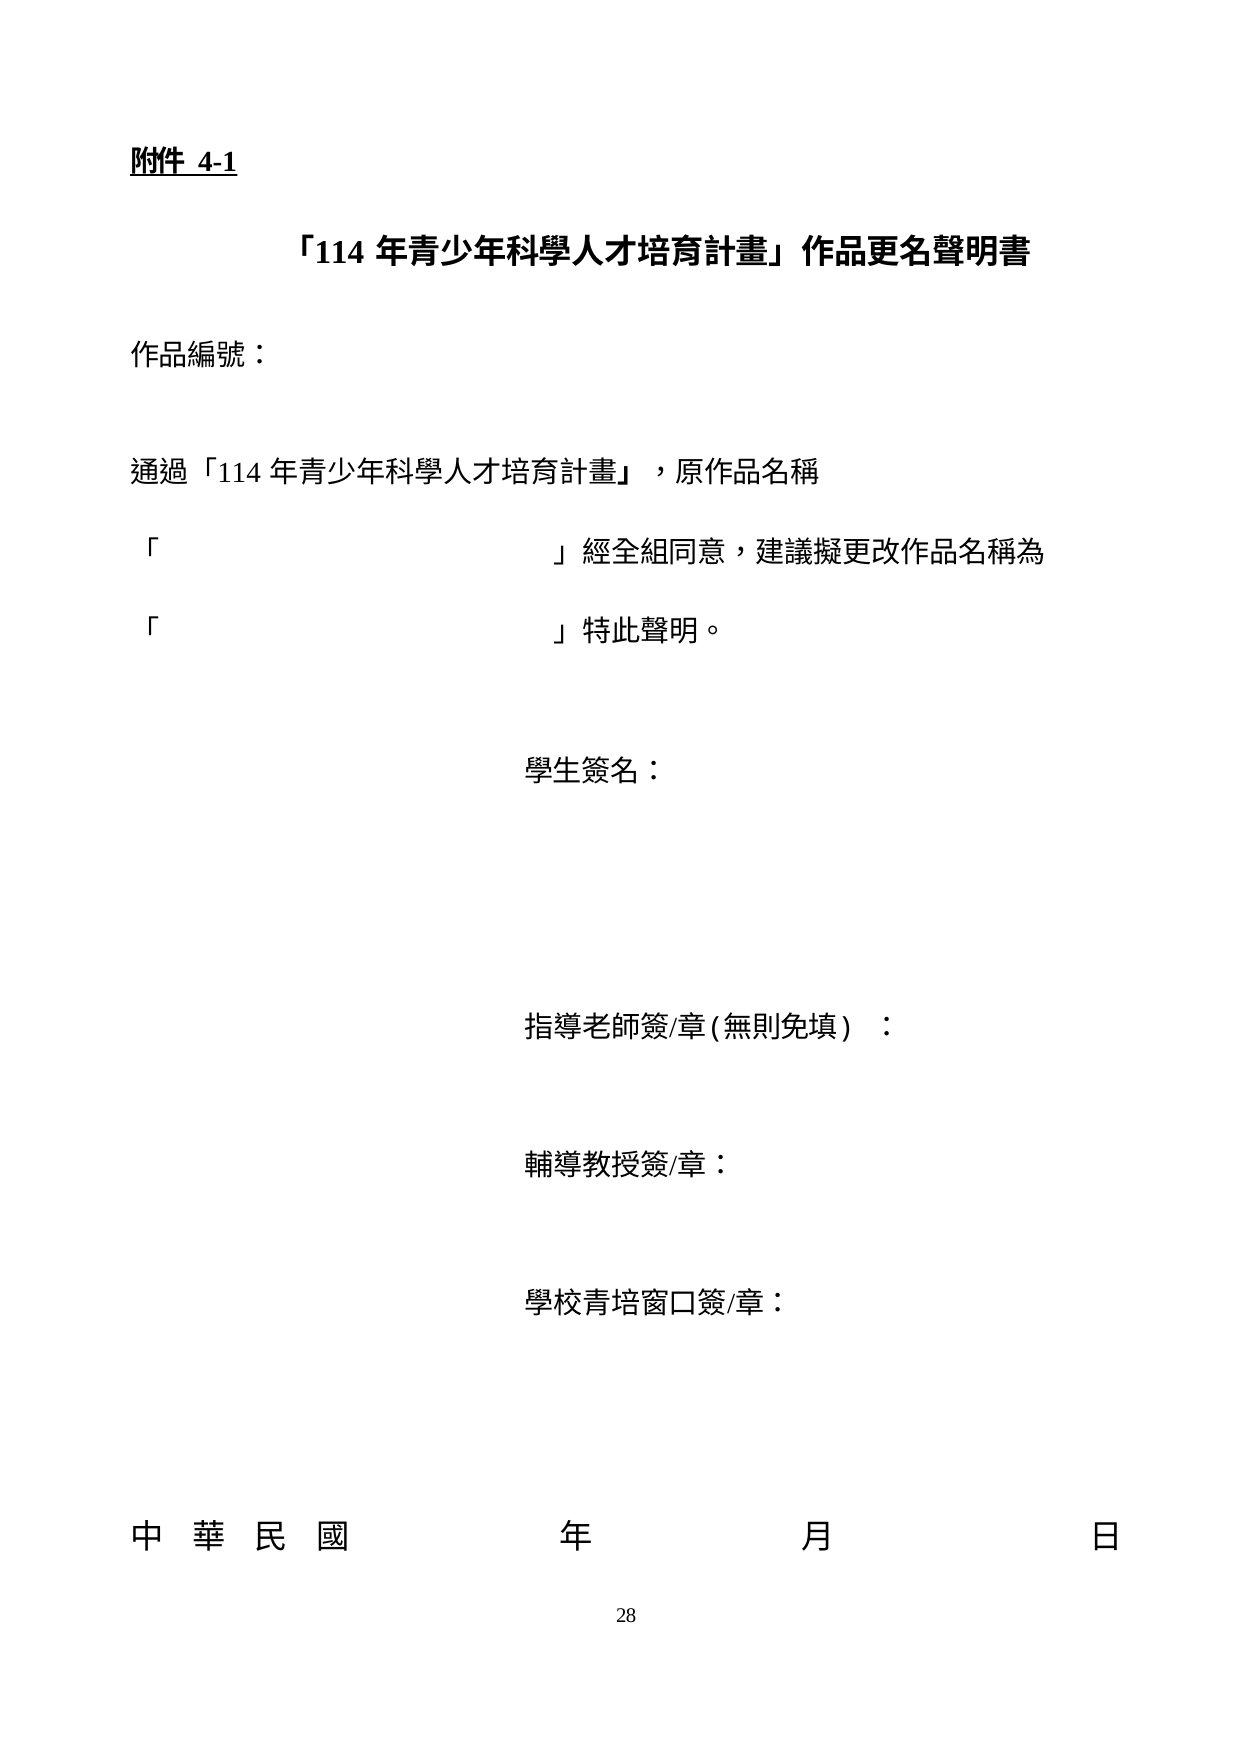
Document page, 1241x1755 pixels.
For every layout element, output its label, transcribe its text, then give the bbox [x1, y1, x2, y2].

text 學校青培窗口簽/章： [524, 1280, 1168, 1322]
text 輔導教授簽/章： [524, 1142, 1168, 1184]
text 中 華 民 國 年 月 日 [130, 1510, 1168, 1558]
text 指導老師簽/章(無則免填) ： [524, 1003, 1168, 1046]
text 「 」特此聲明。 [130, 608, 1168, 650]
subtitle 「114 年青少年科學人才培育計畫」作品更名聲明書 [281, 225, 1168, 273]
text 「 」經全組同意，建議擬更改作品名稱為 [130, 528, 1168, 571]
text 學生簽名： [524, 747, 1168, 789]
text 作品編號： [130, 331, 1168, 374]
text 通過「114 年青少年科學人才培育計畫」，原作品名稱 [130, 449, 1168, 491]
